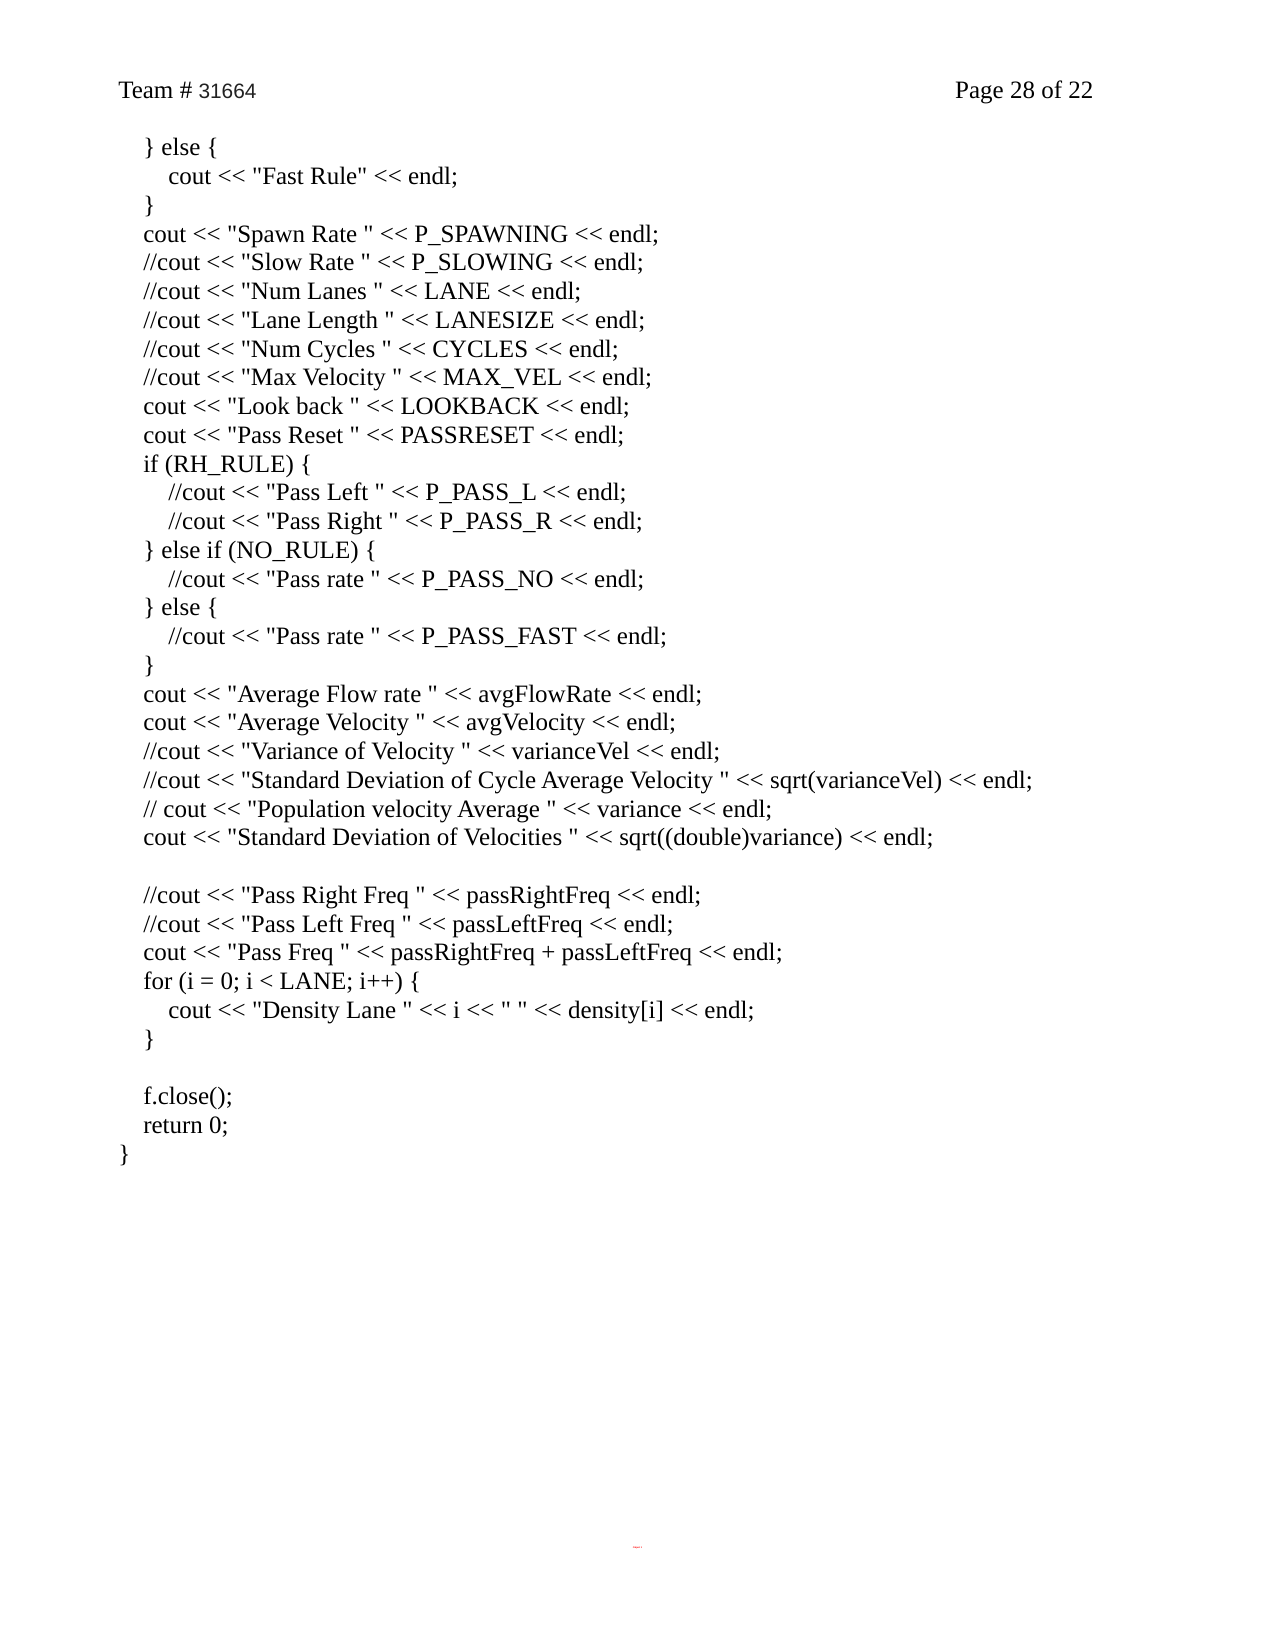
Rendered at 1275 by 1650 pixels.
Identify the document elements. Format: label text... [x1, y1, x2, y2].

text cout << "Fast Rule" << endl; [118, 161, 1157, 190]
text //cout << "Pass Left " << P_PASS_L << endl; [118, 477, 1157, 506]
text } [118, 190, 1157, 219]
text } [118, 650, 1157, 679]
text cout << "Pass Reset " << PASSRESET << endl; [118, 420, 1157, 449]
text //cout << "Pass Right Freq " << passRightFreq << endl; [118, 880, 1157, 909]
text //cout << "Pass Right " << P_PASS_R << endl; [118, 506, 1157, 535]
text return 0; [118, 1110, 1157, 1139]
text cout << "Average Velocity " << avgVelocity << endl; [118, 707, 1157, 736]
text } else { [118, 132, 1157, 161]
text // cout << "Population velocity Average " << variance << endl; [118, 794, 1157, 822]
text //cout << "Num Cycles " << CYCLES << endl; [118, 334, 1157, 362]
text } else { [118, 592, 1157, 621]
text cout << "Density Lane " << i << " " << density[i] << endl; [118, 995, 1157, 1024]
text //cout << "Lane Length " << LANESIZE << endl; [118, 305, 1157, 334]
text cout << "Average Flow rate " << avgFlowRate << endl; [118, 679, 1157, 707]
text } [118, 1139, 1157, 1167]
text cout << "Look back " << LOOKBACK << endl; [118, 391, 1157, 420]
text } else if (NO_RULE) { [118, 535, 1157, 564]
text if (RH_RULE) { [118, 449, 1157, 477]
text } [118, 1024, 1157, 1052]
text cout << "Spawn Rate " << P_SPAWNING << endl; [118, 219, 1157, 247]
text for (i = 0; i < LANE; i++) { [118, 966, 1157, 995]
text cout << "Pass Freq " << passRightFreq + passLeftFreq << endl; [118, 937, 1157, 966]
text f.close(); [118, 1081, 1157, 1110]
text //cout << "Pass Left Freq " << passLeftFreq << endl; [118, 909, 1157, 937]
text //cout << "Slow Rate " << P_SLOWING << endl; [118, 247, 1157, 276]
text //cout << "Standard Deviation of Cycle Average Velocity " << sqrt(varianceVel) << endl; [118, 765, 1157, 794]
text //cout << "Num Lanes " << LANE << endl; [118, 276, 1157, 305]
text //cout << "Variance of Velocity " << varianceVel << endl; [118, 736, 1157, 765]
text //cout << "Pass rate " << P_PASS_NO << endl; [118, 564, 1157, 592]
text cout << "Standard Deviation of Velocities " << sqrt((double)variance) << endl; [118, 822, 1157, 851]
text //cout << "Pass rate " << P_PASS_FAST << endl; [118, 621, 1157, 650]
text //cout << "Max Velocity " << MAX_VEL << endl; [118, 362, 1157, 391]
